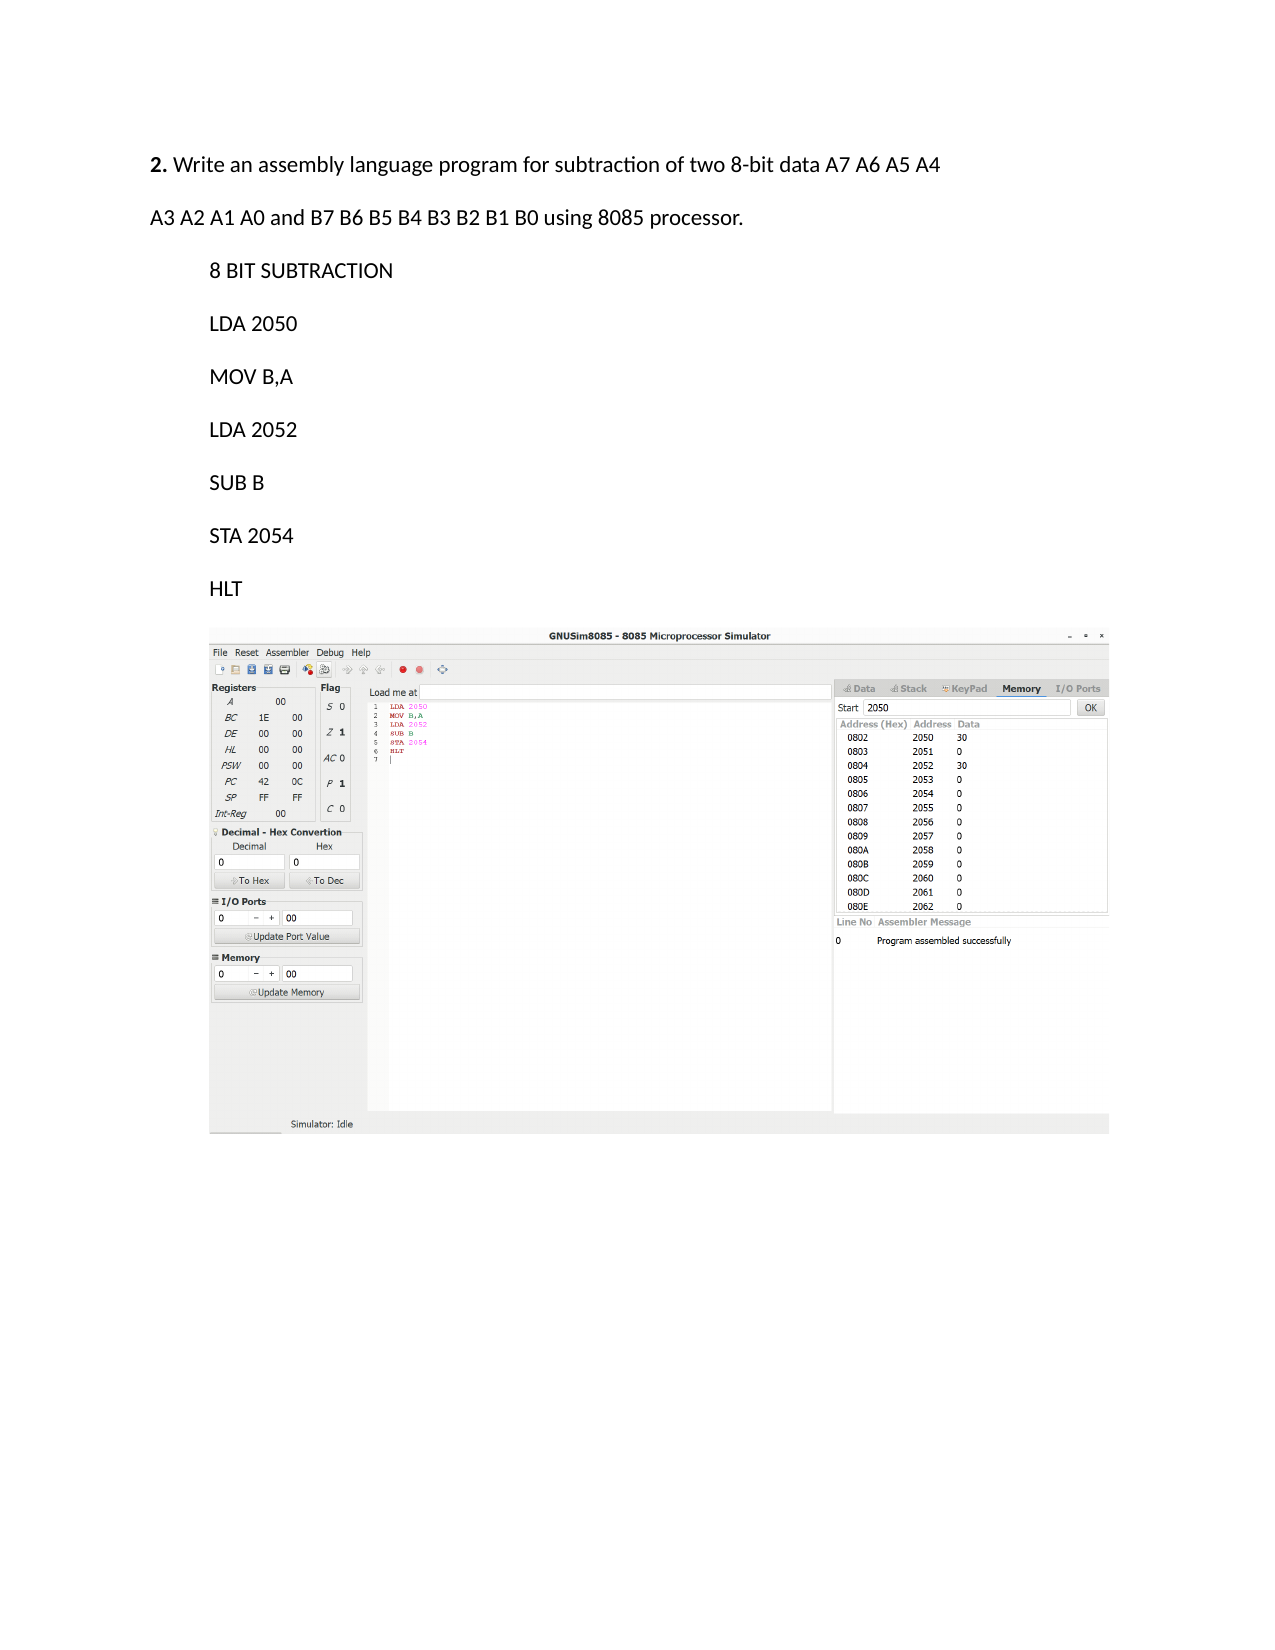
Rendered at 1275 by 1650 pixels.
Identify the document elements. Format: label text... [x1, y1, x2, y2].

text 8 BIT SUBTRACTION [209, 256, 1125, 284]
text 2. Write an assembly language program for subtraction of two 8-bit data A7 A6 A5 A4 [150, 150, 1125, 178]
text LDA 2050 [209, 309, 1125, 337]
text LDA 2052 [209, 415, 1125, 443]
text SUB B [209, 468, 1125, 496]
text MOV B,A [209, 362, 1125, 390]
text STA 2054 [209, 521, 1125, 549]
text HLT [209, 574, 1125, 602]
text A3 A2 A1 A0 and B7 B6 B5 B4 B3 B2 B1 B0 using 8085 processor. [150, 203, 1125, 231]
